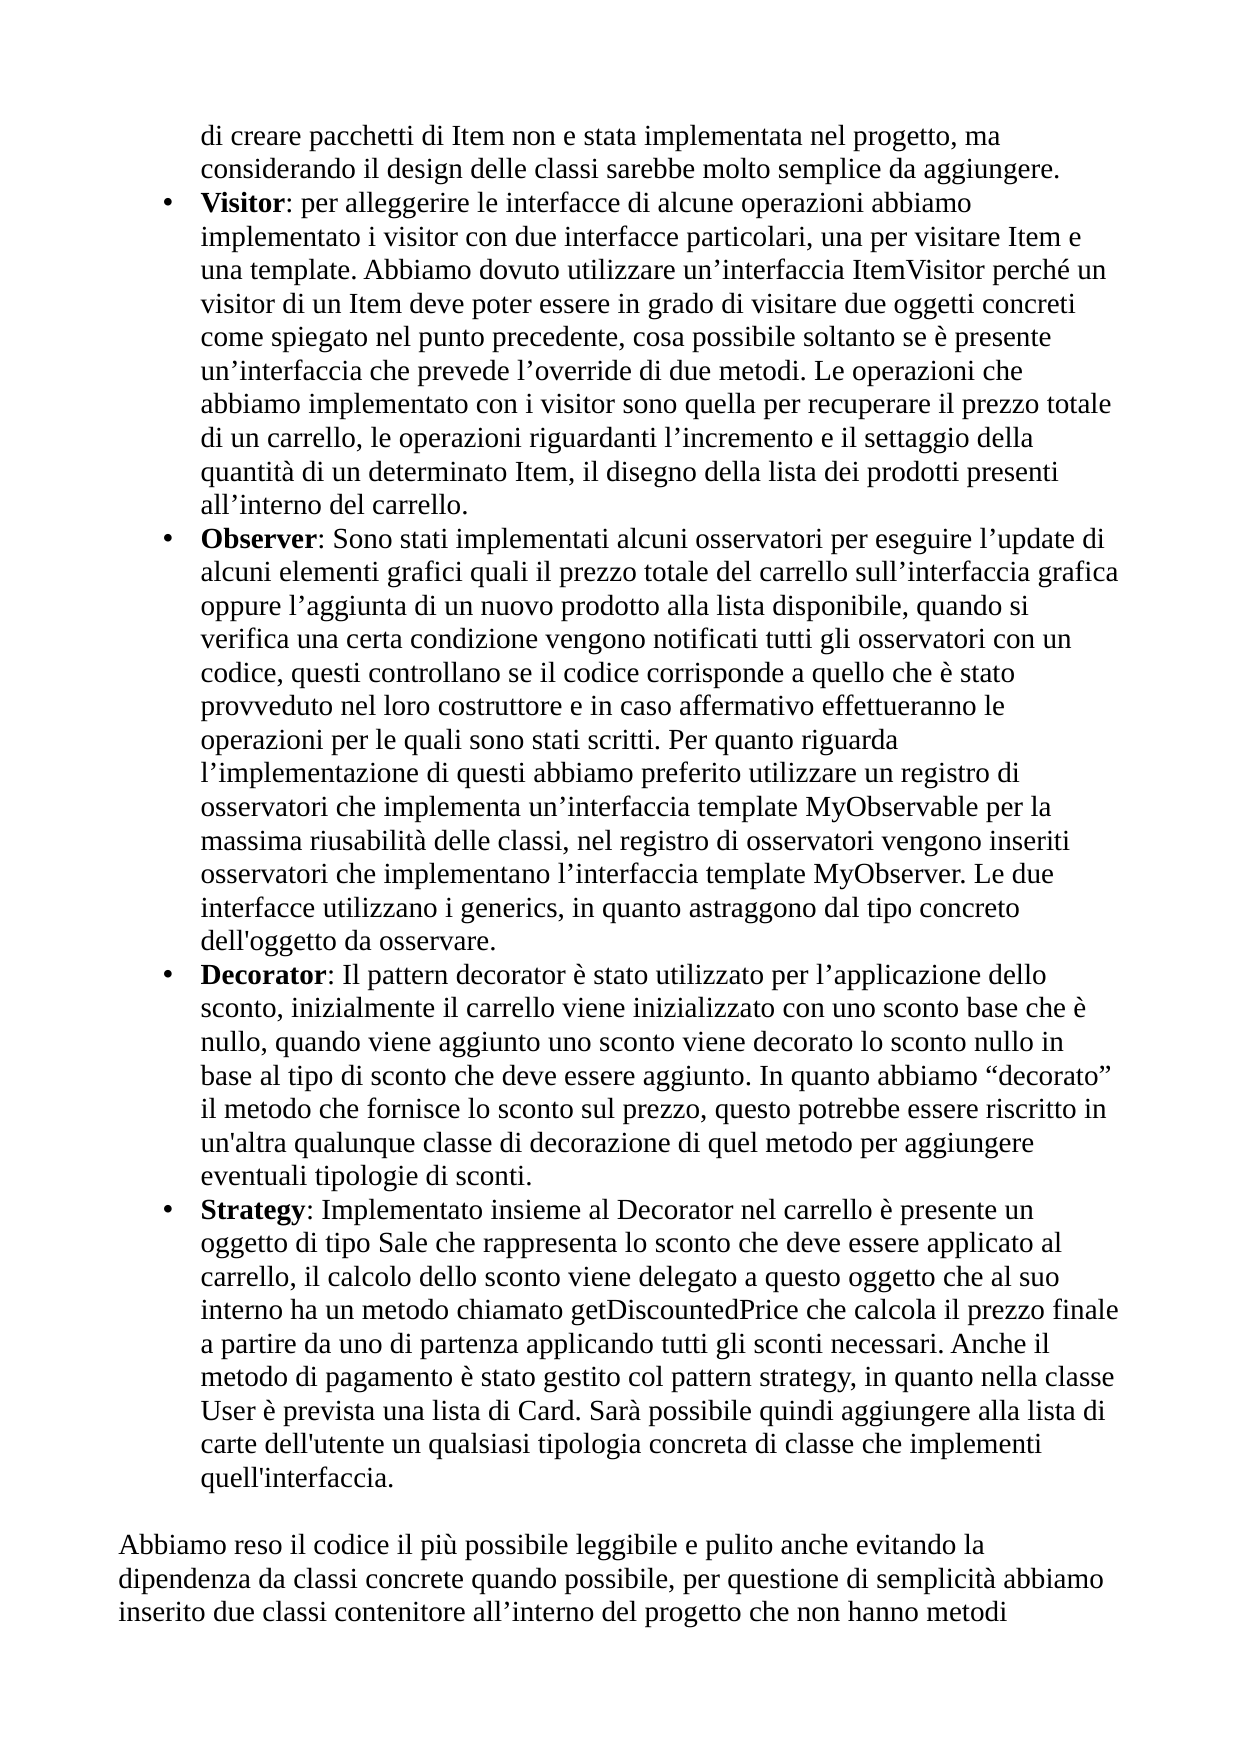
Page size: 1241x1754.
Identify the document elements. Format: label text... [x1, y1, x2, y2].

list Visitor: per alleggerire le interfacce di alcune operazioni abbiamo implementato i visitor con due interfacce particolari, una per visitare Item e una template. Abbiamo dovuto utilizzare un’interfaccia ItemVisitor perché un visitor di un Item deve poter essere in grado di visitare due oggetti concreti come spiegato nel punto precedente, cosa possibile soltanto se è presente un’interfaccia che prevede l’override di due metodi. Le operazioni che abbiamo implementato con i visitor sono quella per recuperare il prezzo totale di un carrello, le operazioni riguardanti l’incremento e il settaggio della quantità di un determinato Item, il disegno della lista dei prodotti presenti all’interno del carrello. [163, 185, 1122, 521]
text Abbiamo reso il codice il più possibile leggibile e pulito anche evitando la dipendenza da classi concrete quando possibile, per questione di semplicità abbiamo inserito due classi contenitore all’interno del progetto che non hanno metodi [118, 1527, 1122, 1628]
list Decorator: Il pattern decorator è stato utilizzato per l’applicazione dello sconto, inizialmente il carrello viene inizializzato con uno sconto base che è nullo, quando viene aggiunto uno sconto viene decorato lo sconto nullo in base al tipo di sconto che deve essere aggiunto. In quanto abbiamo “decorato” il metodo che fornisce lo sconto sul prezzo, questo potrebbe essere riscritto in un'altra qualunque classe di decorazione di quel metodo per aggiungere eventuali tipologie di sconti. [163, 957, 1122, 1192]
list di creare pacchetti di Item non e stata implementata nel progetto, ma considerando il design delle classi sarebbe molto semplice da aggiungere. [163, 118, 1122, 185]
list Observer: Sono stati implementati alcuni osservatori per eseguire l’update di alcuni elementi grafici quali il prezzo totale del carrello sull’interfaccia grafica oppure l’aggiunta di un nuovo prodotto alla lista disponibile, quando si verifica una certa condizione vengono notificati tutti gli osservatori con un codice, questi controllano se il codice corrisponde a quello che è stato provveduto nel loro costruttore e in caso affermativo effettueranno le operazioni per le quali sono stati scritti. Per quanto riguarda l’implementazione di questi abbiamo preferito utilizzare un registro di osservatori che implementa un’interfaccia template MyObservable per la massima riusabilità delle classi, nel registro di osservatori vengono inseriti osservatori che implementano l’interfaccia template MyObserver. Le due interfacce utilizzano i generics, in quanto astraggono dal tipo concreto dell'oggetto da osservare. [163, 521, 1122, 957]
list Strategy: Implementato insieme al Decorator nel carrello è presente un oggetto di tipo Sale che rappresenta lo sconto che deve essere applicato al carrello, il calcolo dello sconto viene delegato a questo oggetto che al suo interno ha un metodo chiamato getDiscountedPrice che calcola il prezzo finale a partire da uno di partenza applicando tutti gli sconti necessari. Anche il metodo di pagamento è stato gestito col pattern strategy, in quanto nella classe User è prevista una lista di Card. Sarà possibile quindi aggiungere alla lista di carte dell'utente un qualsiasi tipologia concreta di classe che implementi quell'interfaccia. [163, 1192, 1122, 1494]
